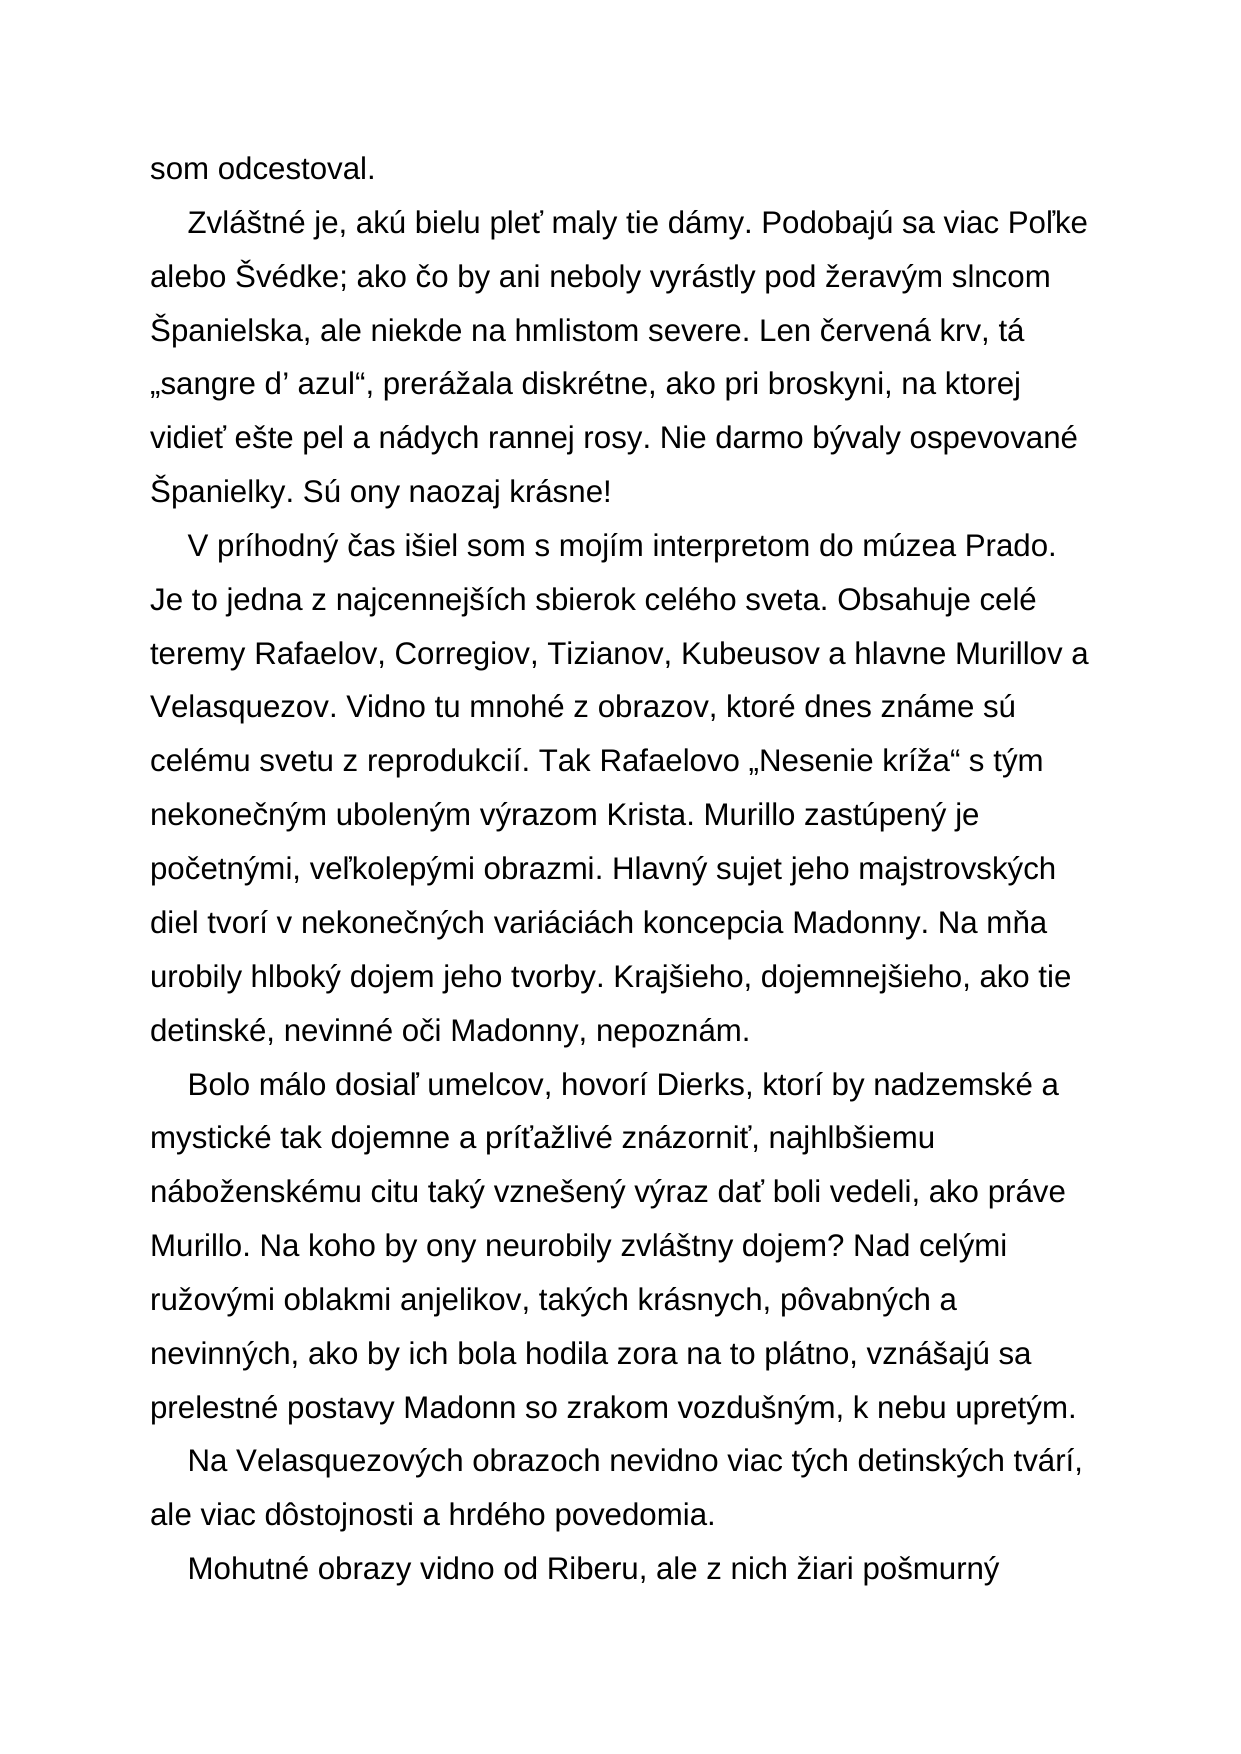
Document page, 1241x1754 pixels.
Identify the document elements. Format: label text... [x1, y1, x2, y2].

text Na Velasquezových obrazoch nevidno viac tých detinských tvárí, ale viac dôstojnosti a hrdého povedomia. [150, 1442, 1091, 1532]
text Mohutné obrazy vidno od Riberu, ale z nich žiari pošmurný [150, 1550, 1091, 1586]
text V príhodný čas išiel som s mojím interpretom do múzea Prado. Je to jedna z najcennejších sbierok celého sveta. Obsahuje celé teremy Rafaelov, Corregiov, Tizianov, Kubeusov a hlavne Murillov a Velasquezov. Vidno tu mnohé z obrazov, ktoré dnes známe sú celému svetu z reprodukcií. Tak Rafaelovo „Nesenie kríža“ s tým nekonečným uboleným výrazom Krista. Murillo zastúpený je početnými, veľkolepými obrazmi. Hlavný sujet jeho majstrovských diel tvorí v nekonečných variáciách koncepcia Madonny. Na mňa urobily hlboký dojem jeho tvorby. Krajšieho, dojemnejšieho, ako tie detinské, nevinné oči Madonny, nepoznám. [150, 527, 1091, 1048]
text Bolo málo dosiaľ umelcov, hovorí Dierks, ktorí by nadzemské a mystické tak dojemne a príťažlivé znázorniť, najhlbšiemu náboženskému citu taký vznešený výraz dať boli vedeli, ako práve Mu­rillo. Na koho by ony neurobily zvláštny dojem? Nad celými ružovými oblakmi anjelikov, takých krásnych, pôvabných a nevinných, ako by ich bola hodila zora na to plátno, vznášajú sa prelestné postavy Madonn so zrakom vozdušným, k nebu upretým. [150, 1066, 1091, 1424]
text som odcestoval. [150, 150, 1091, 186]
text Zvláštné je, akú bielu pleť maly tie dámy. Podobajú sa viac Poľke alebo Švédke; ako čo by ani neboly vyrástly pod žeravým slncom Španielska, ale niekde na hmlistom severe. Len červená krv, tá „sangre d’ azul“, prerážala diskrétne, ako pri broskyni, na ktorej vidieť ešte pel a nádych rannej rosy. Nie darmo bývaly ospevované Španielky. Sú ony naozaj krásne! [150, 204, 1091, 509]
